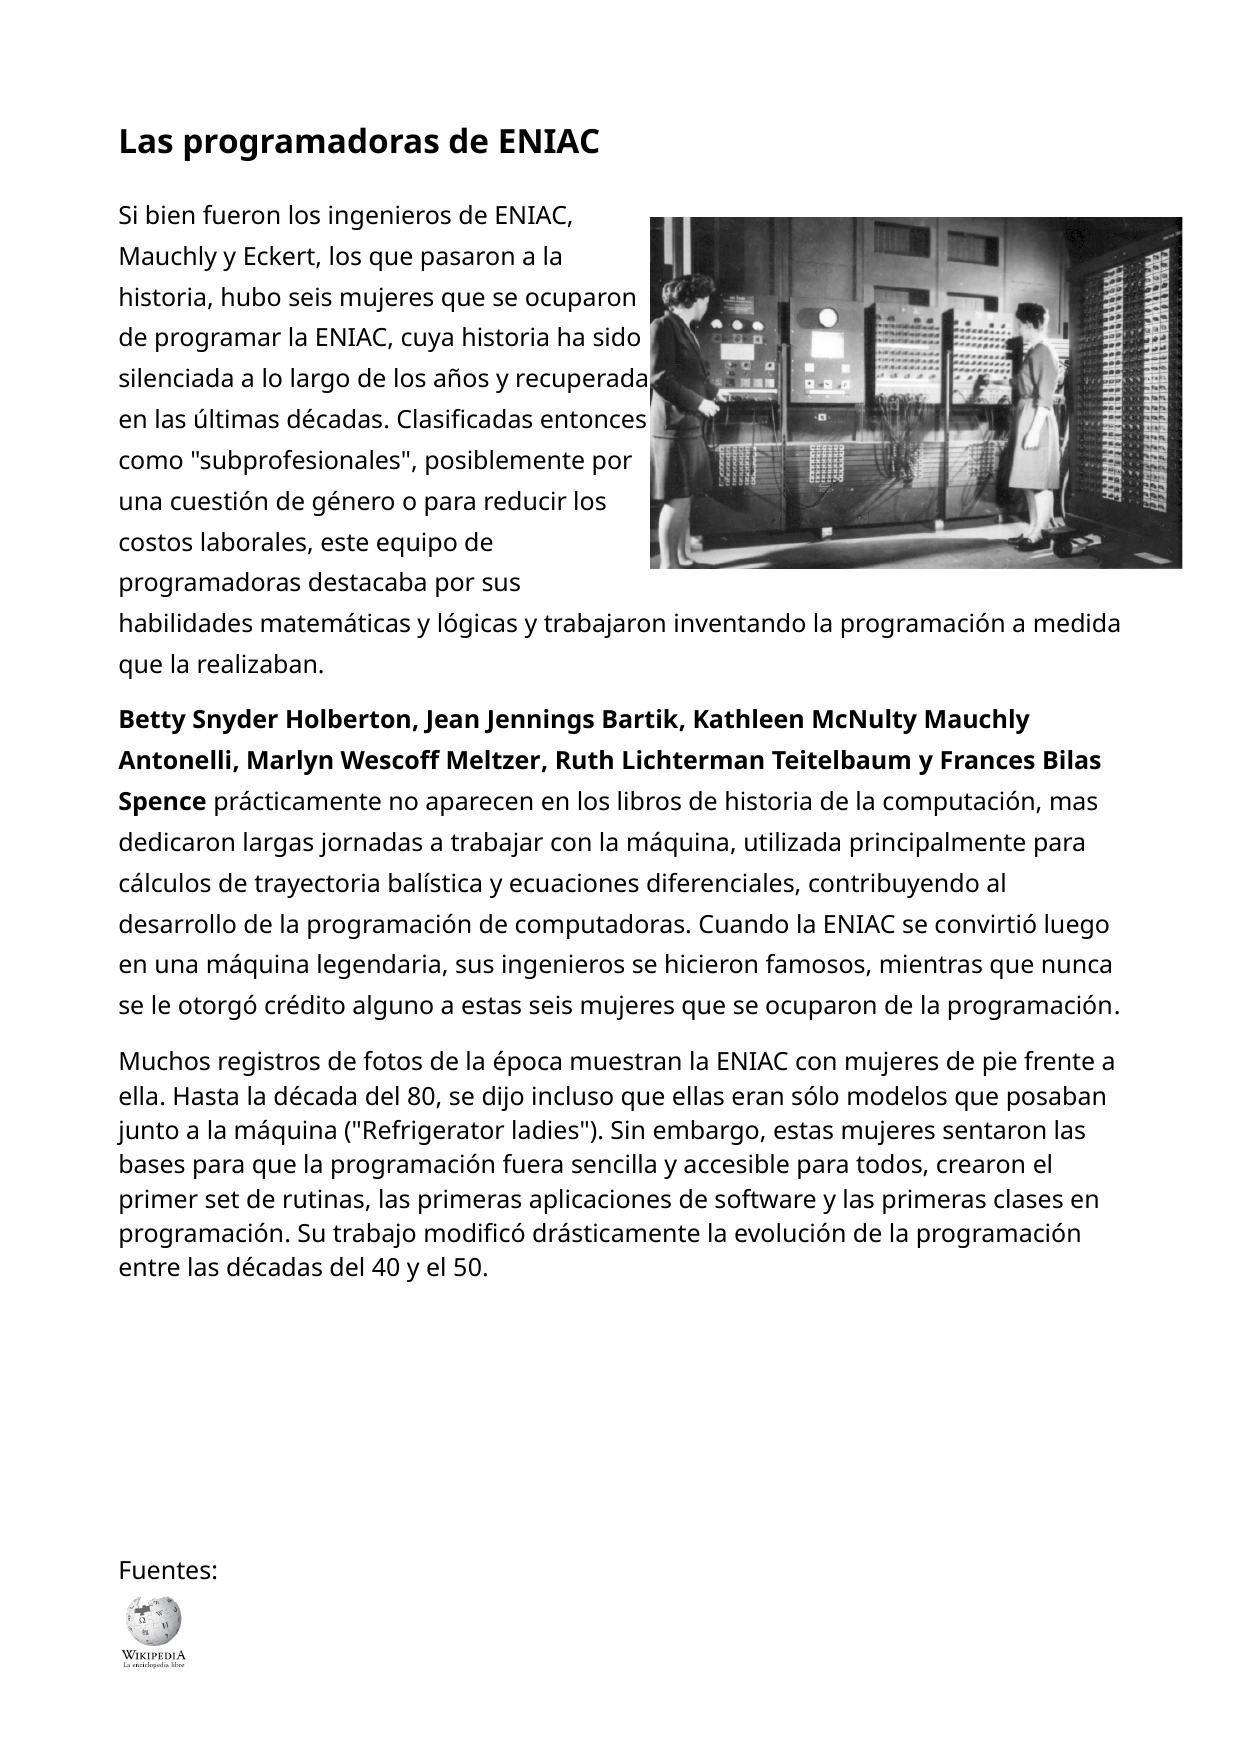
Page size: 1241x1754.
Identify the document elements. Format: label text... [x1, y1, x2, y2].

text Fuentes: [118, 1552, 1122, 1587]
text Betty Snyder Holberton, Jean Jennings Bartik, Kathleen McNulty Mauchly Antonelli, Marlyn Wescoff Meltzer, Ruth Lichterman Teitelbaum y Frances Bilas Spence prácticamente no aparecen en los libros de historia de la computación, mas dedicaron largas jornadas a trabajar con la máquina, utilizada principalmente para cálculos de trayectoria balística y ecuaciones diferenciales, contribuyendo al desarrollo de la programación de computadoras. Cuando la ENIAC se convirtió luego en una máquina legendaria, sus ingenieros se hicieron famosos, mientras que nunca se le otorgó crédito alguno a estas seis mujeres que se ocuparon de la programación. [118, 702, 1122, 1022]
text Las programadoras de ENIAC [118, 118, 1122, 163]
picture [650, 217, 1183, 569]
text Si bien fueron los ingenieros de ENIAC, Mauchly y Eckert, los que pasaron a la historia, hubo seis mujeres que se ocuparon de programar la ENIAC, cuya historia ha sido silenciada a lo largo de los años y recuperada en las últimas décadas. Clasificadas entonces como "subprofesionales", posiblemente por una cuestión de género o para reducir los costos laborales, este equipo de programadoras destacaba por sus habilidades matemáticas y lógicas y trabajaron inventando la programación a medida que la realizaban. [118, 198, 1122, 681]
picture [117, 1588, 190, 1671]
text Muchos registros de fotos de la época muestran la ENIAC con mujeres de pie frente a ella. Hasta la década del 80, se dijo incluso que ellas eran sólo modelos que posaban junto a la máquina ("Refrigerator ladies"). Sin embargo, estas mujeres sentaron las bases para que la programación fuera sencilla y accesible para todos, crearon el primer set de rutinas, las primeras aplicaciones de software y las primeras clases en programación. Su trabajo modificó drásticamente la evolución de la programación entre las décadas del 40 y el 50. [118, 1043, 1122, 1284]
